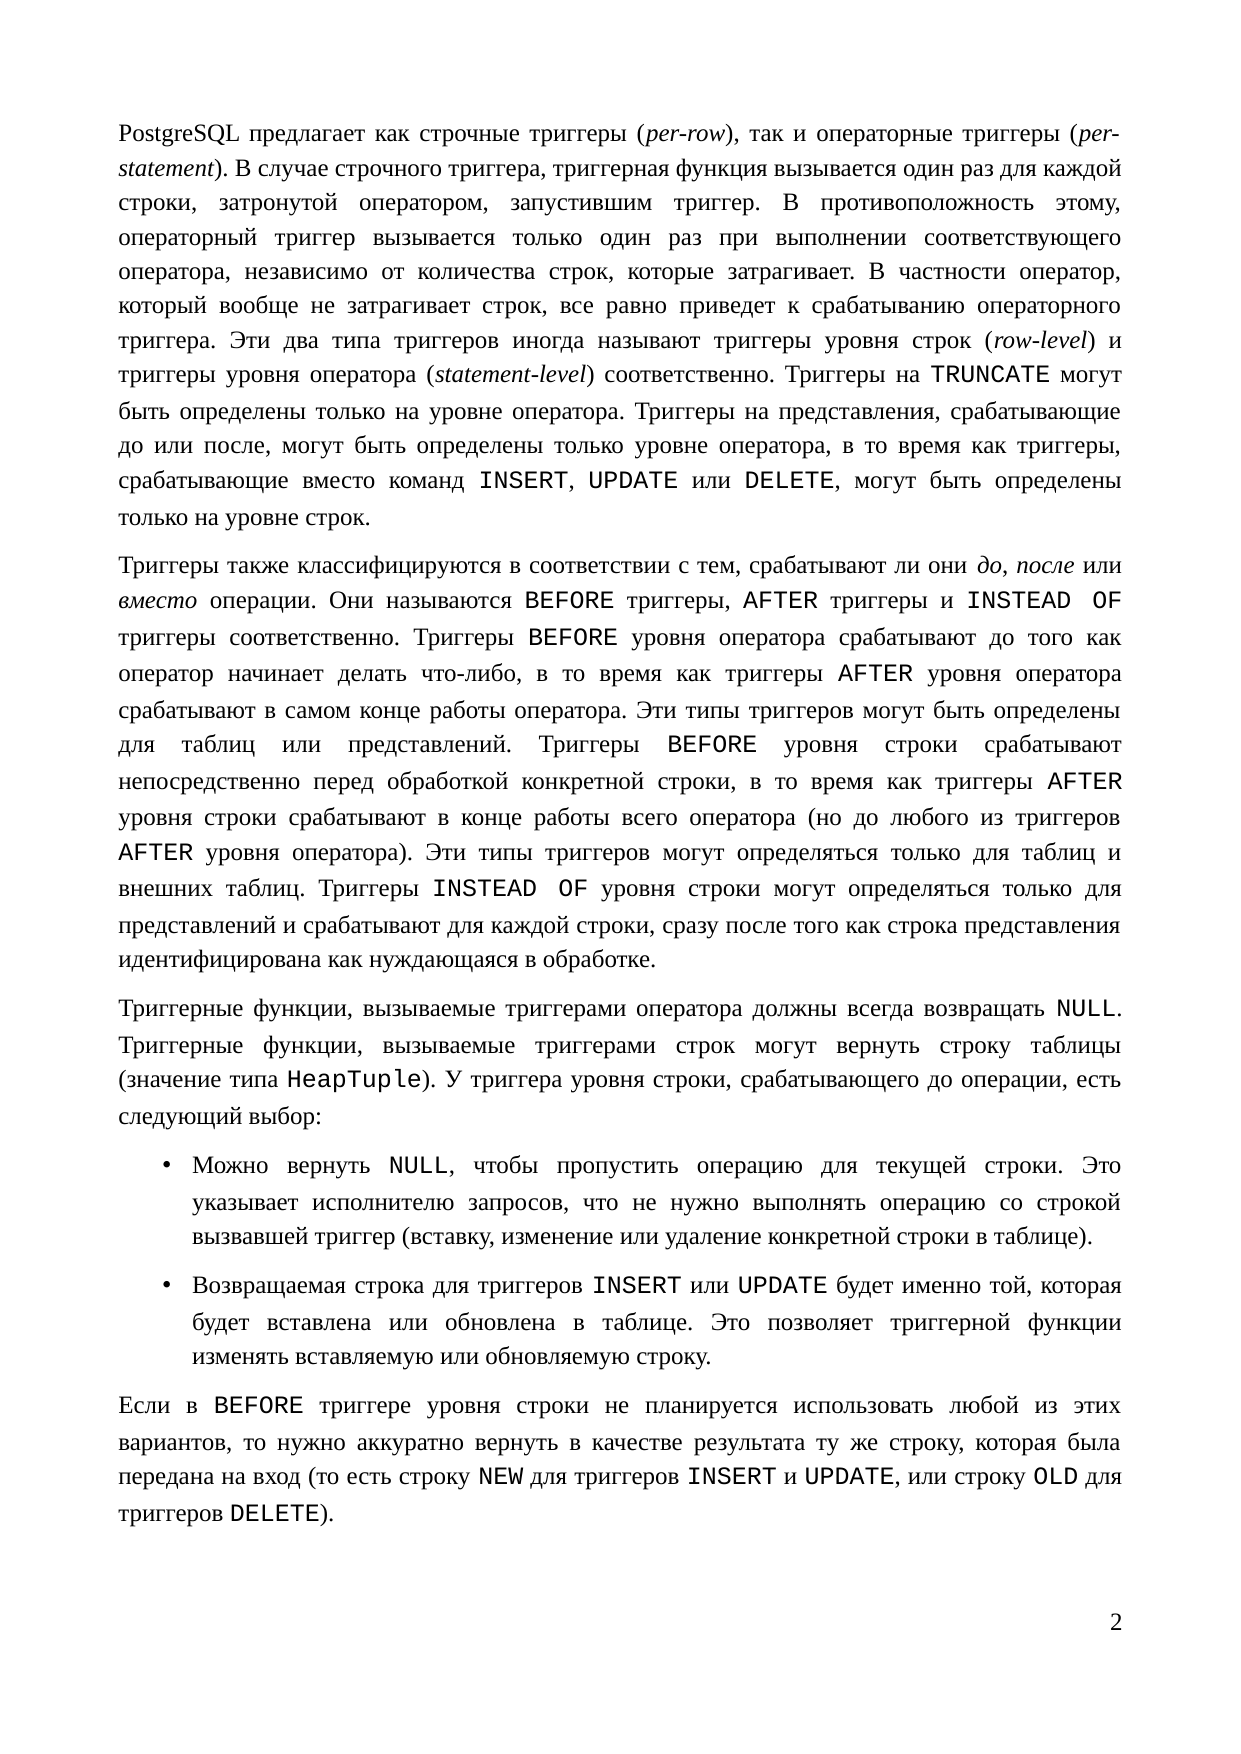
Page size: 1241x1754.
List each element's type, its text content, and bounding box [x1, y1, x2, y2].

text Если в BEFORE триггере уровня строки не планируется использовать любой из этих вариантов, то нужно аккуратно вернуть в качестве результата ту же строку, которая была передана на вход (то есть строку NEW для триггеров INSERT и UPDATE, или строку OLD для триггеров DELETE). [118, 1390, 1122, 1529]
text PostgreSQL предлагает как строчные триггеры (per-row), так и операторные триггеры (per-statement). В случае строчного триггера, триггерная функция вызывается один раз для каждой строки, затронутой оператором, запустившим триггер. В противоположность этому, операторный триггер вызывается только один раз при выполнении соответствующего оператора, независимо от количества строк, которые затрагивает. В частности оператор, который вообще не затрагивает строк, все равно приведет к срабатыванию операторного триггера. Эти два типа триггеров иногда называют триггеры уровня строк (row-level) и триггеры уровня оператора (statement-level) соответственно. Триггеры на TRUNCATE могут быть определены только на уровне оператора. Триггеры на представления, срабатывающие до или после, могут быть определены только уровне оператора, в то время как триггеры, срабатывающие вместо команд INSERT, UPDATE или DELETE, могут быть определены только на уровне строк. [118, 118, 1122, 530]
text Триггеры также классифицируются в соответствии с тем, срабатывают ли они до, после или вместо операции. Они называются BEFORE триггеры, AFTER триггеры и INSTEAD OF триггеры соответственно. Триггеры BEFORE уровня оператора срабатывают до того как оператор начинает делать что-либо, в то время как триггеры AFTER уровня оператора срабатывают в самом конце работы оператора. Эти типы триггеров могут быть определены для таблиц или представлений. Триггеры BEFORE уровня строки срабатывают непосредственно перед обработкой конкретной строки, в то время как триггеры AFTER уровня строки срабатывают в конце работы всего оператора (но до любого из триггеров AFTER уровня оператора). Эти типы триггеров могут определяться только для таблиц и внешних таблиц. Триггеры INSTEAD OF уровня строки могут определяться только для представлений и срабатывают для каждой строки, сразу после того как строка представления идентифицирована как нуждающаяся в обработке. [118, 551, 1122, 973]
text Триггерные функции, вызываемые триггерами оператора должны всегда возвращать NULL. Триггерные функции, вызываемые триггерами строк могут вернуть строку таблицы (значение типа HeapTuple). У триггера уровня строки, срабатывающего до операции, есть следующий выбор: [118, 993, 1122, 1130]
list Можно вернуть NULL, чтобы пропустить операцию для текущей строки. Это указывает исполнителю запросов, что не нужно выполнять операцию со строкой вызвавшей триггер (вставку, изменение или удаление конкретной строки в таблице). [162, 1150, 1122, 1250]
list Возвращаемая строка для триггеров INSERT или UPDATE будет именно той, которая будет вставлена или обновлена в таблице. Это позволяет триггерной функции изменять вставляемую или обновляемую строку. [162, 1270, 1122, 1370]
